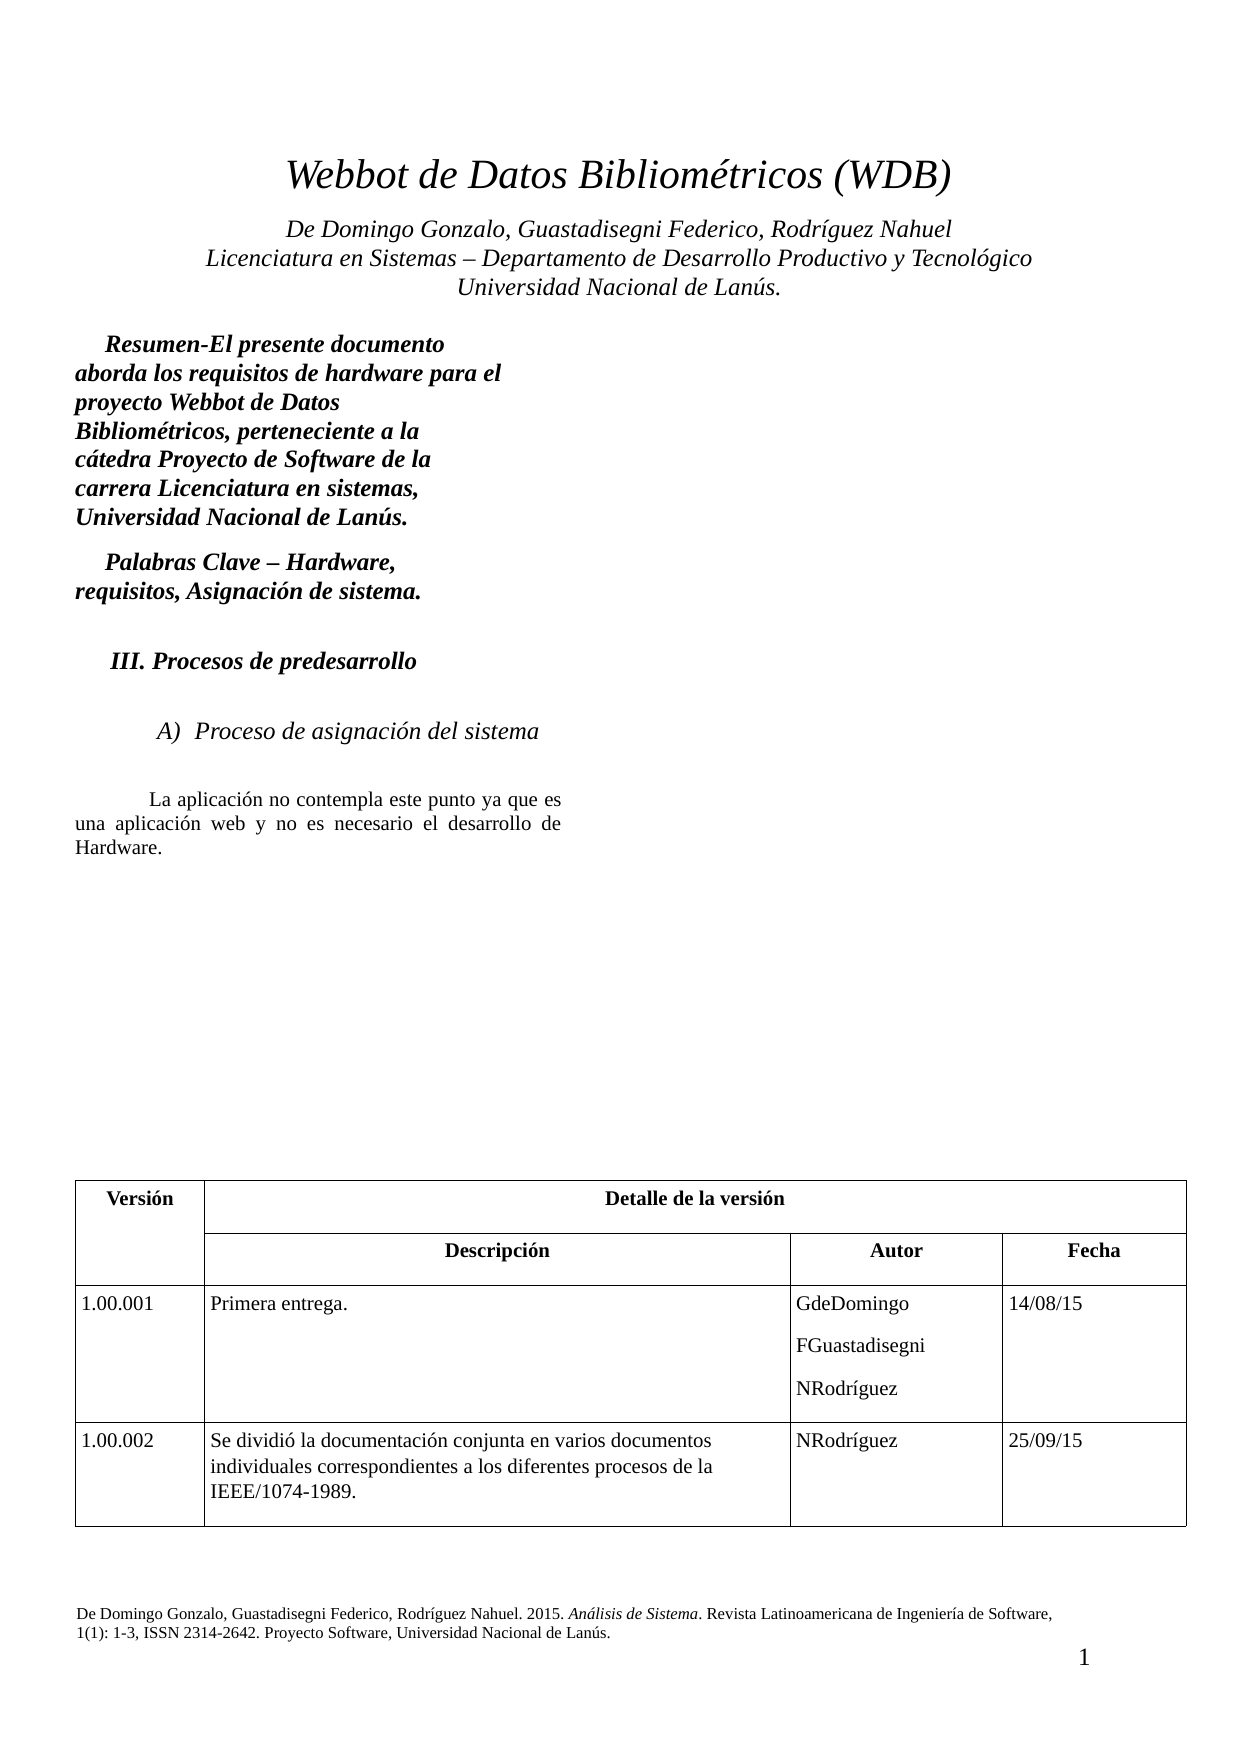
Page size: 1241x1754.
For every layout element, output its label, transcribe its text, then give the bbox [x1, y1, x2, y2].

table_cell 25/09/15 [1003, 1423, 1186, 1526]
text La aplicación no contempla este punto ya que es una aplicación web y no es necesario el desarrollo de Hardware. [75, 787, 562, 859]
table_header Versión [76, 1181, 204, 1285]
list Proceso de asignación del sistema [157, 716, 562, 745]
table_cell Descripción [205, 1234, 790, 1285]
table_cell 1.00.002 [76, 1423, 204, 1526]
table_header Detalle de la versión [205, 1181, 1186, 1233]
table_cell Fecha [1003, 1234, 1186, 1285]
text Universidad Nacional de Lanús. [150, 272, 1090, 329]
table_cell 14/08/15 [1003, 1286, 1186, 1422]
table_cell NRodríguez [791, 1423, 1002, 1526]
text Webbot de Datos Bibliométricos (WDB) [150, 150, 1090, 198]
text Palabras Clave – Hardware, requisitos, Asignación de sistema. [75, 547, 504, 605]
table_cell 1.00.001 [76, 1286, 204, 1422]
list Procesos de predesarrollo [122, 646, 503, 675]
text De Domingo Gonzalo, Guastadisegni Federico, Rodríguez Nahuel [150, 214, 1090, 243]
table_cell Autor [791, 1234, 1002, 1285]
table_cell GdeDomingo FGuastadisegni NRodríguez [791, 1286, 1002, 1422]
text Resumen-El presente documento aborda los requisitos de hardware para el proyecto Webbot de Datos Bibliométricos, perteneciente a la cátedra Proyecto de Software de la carrera Licenciatura en sistemas, Universidad Nacional de Lanús. [75, 329, 504, 531]
table_cell Se dividió la documentación conjunta en varios documentos individuales correspondientes a los diferentes procesos de la IEEE/1074-1989. [205, 1423, 790, 1526]
table_cell Primera entrega. [205, 1286, 790, 1422]
text Licenciatura en Sistemas – Departamento de Desarrollo Productivo y Tecnológico [150, 243, 1090, 272]
